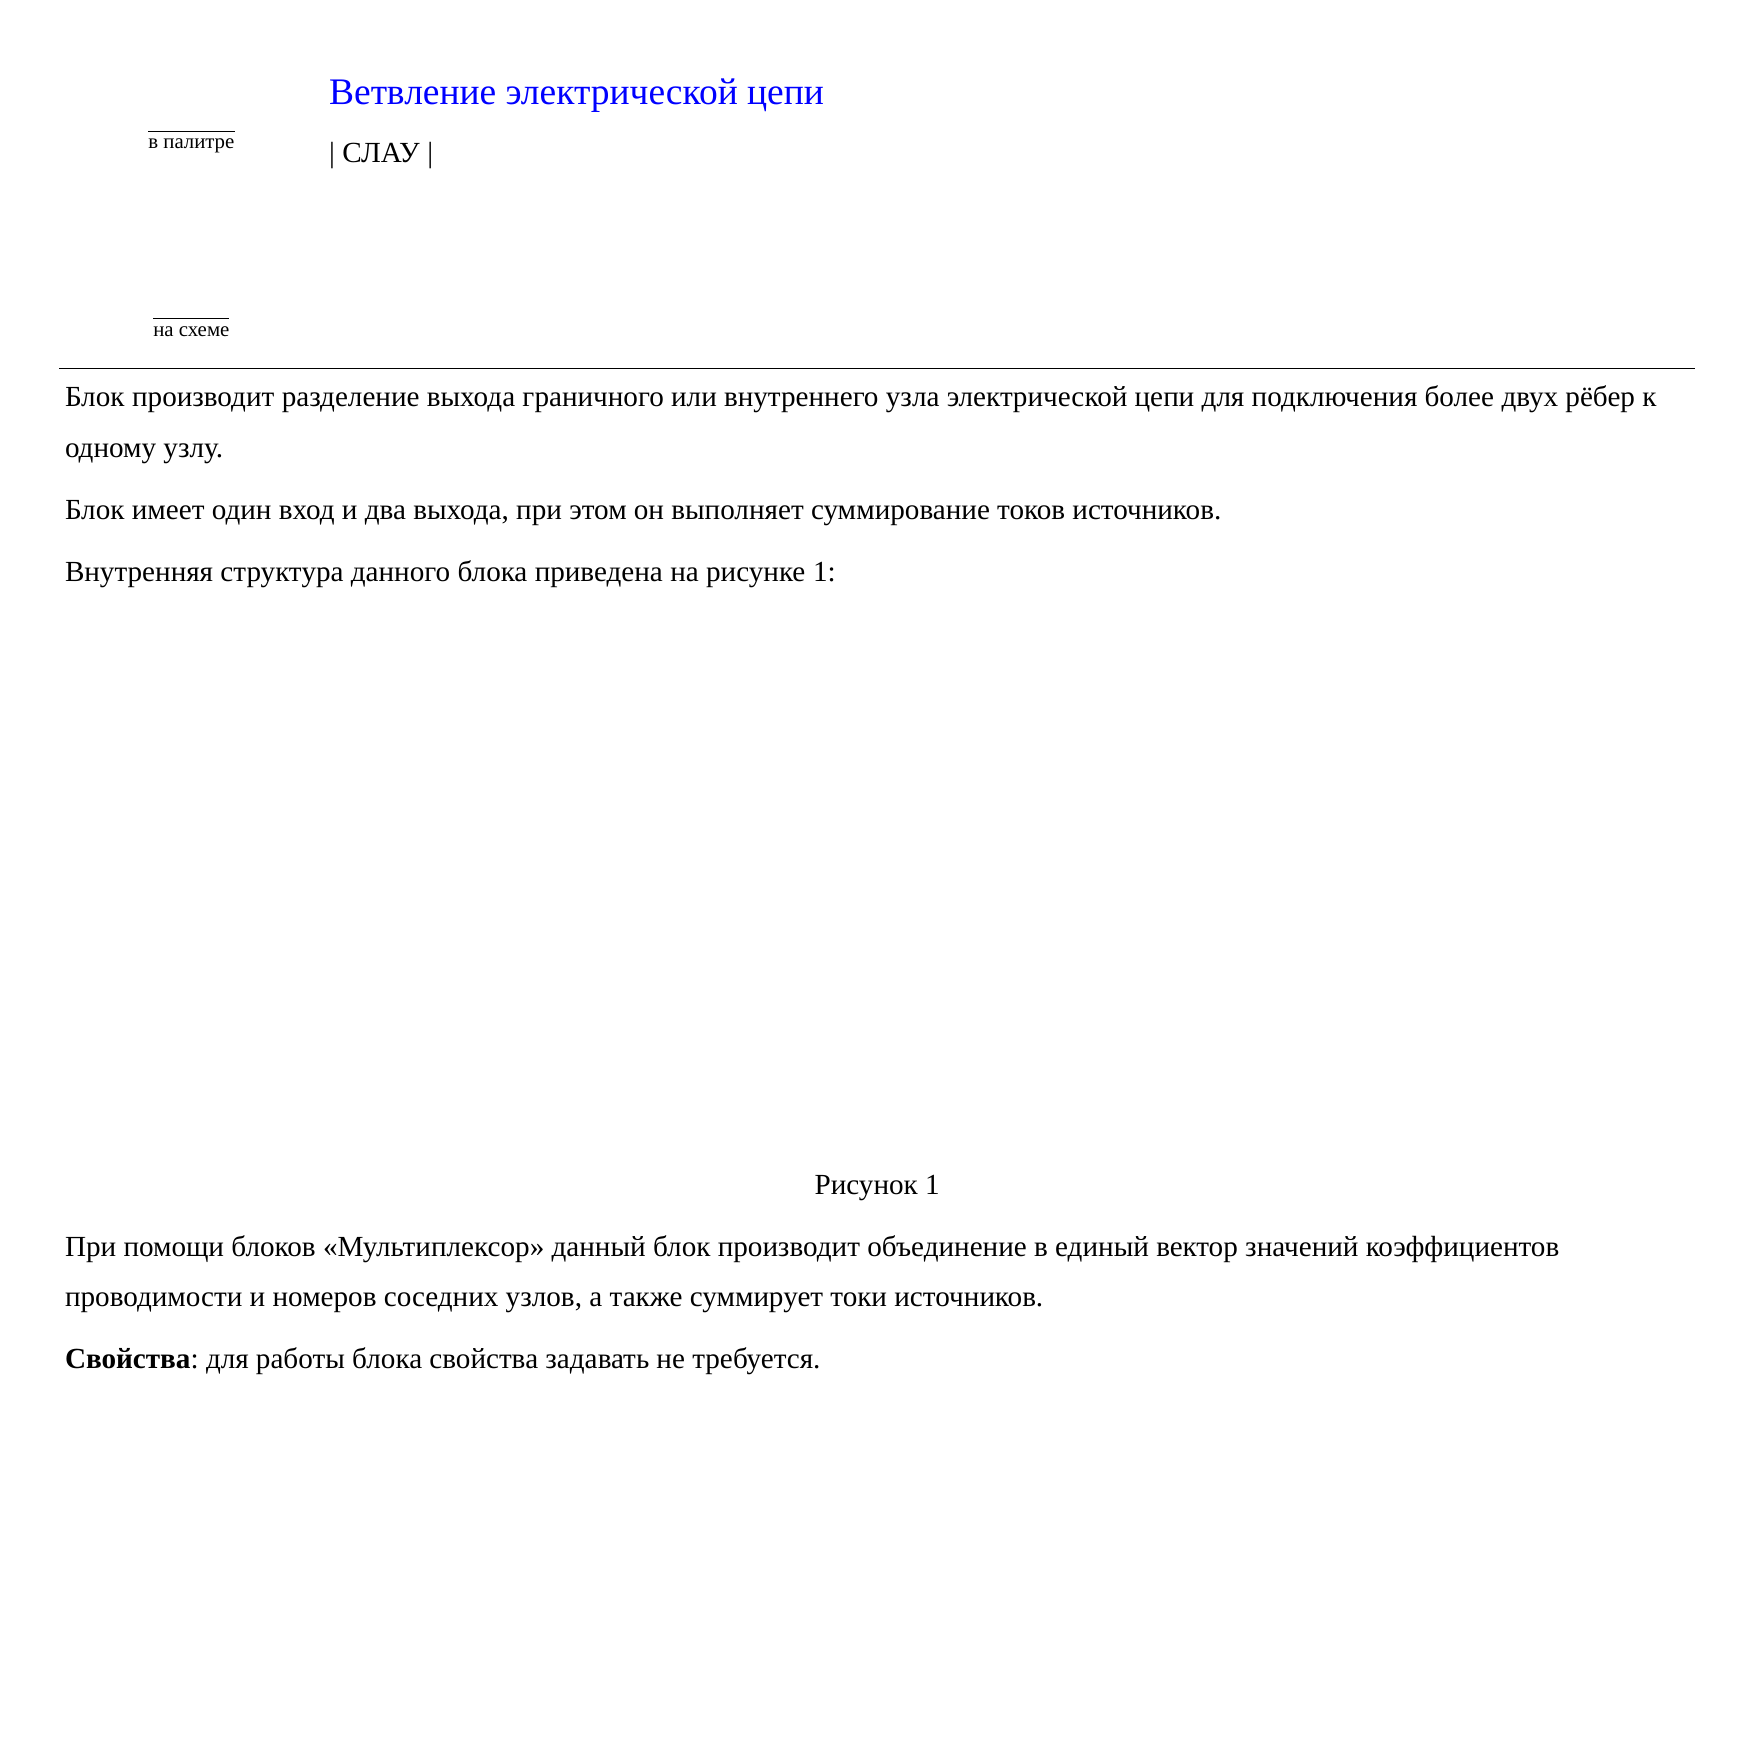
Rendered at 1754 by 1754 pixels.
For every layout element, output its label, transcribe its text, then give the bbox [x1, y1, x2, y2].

table_cell [59, 181, 323, 311]
table_cell в палитре [59, 124, 323, 181]
table_header Ветвление электрической цепи [323, 59, 1695, 124]
table_cell на схеме [59, 311, 323, 368]
table_header [59, 59, 323, 124]
table_cell [323, 311, 1695, 368]
table_cell Блок производит разделение выхода граничного или внутреннего узла электрической цепи для подключения более двух рёбер к одному узлу. Блок имеет один вход и два выхода, при этом он выполняет суммирование токов источников. Внутренняя структура данного блока приведена на рисунке 1: Рисунок 1 При помощи блоков «Мультиплексор» данный блок производит объединение в единый вектор значений коэффициентов проводимости и номеров соседних узлов, а также суммирует токи источников. Свойства: для работы блока свойства задавать не требуется. [59, 369, 1695, 1387]
table_cell | СЛАУ | [323, 124, 1695, 181]
table_cell [323, 181, 1695, 311]
